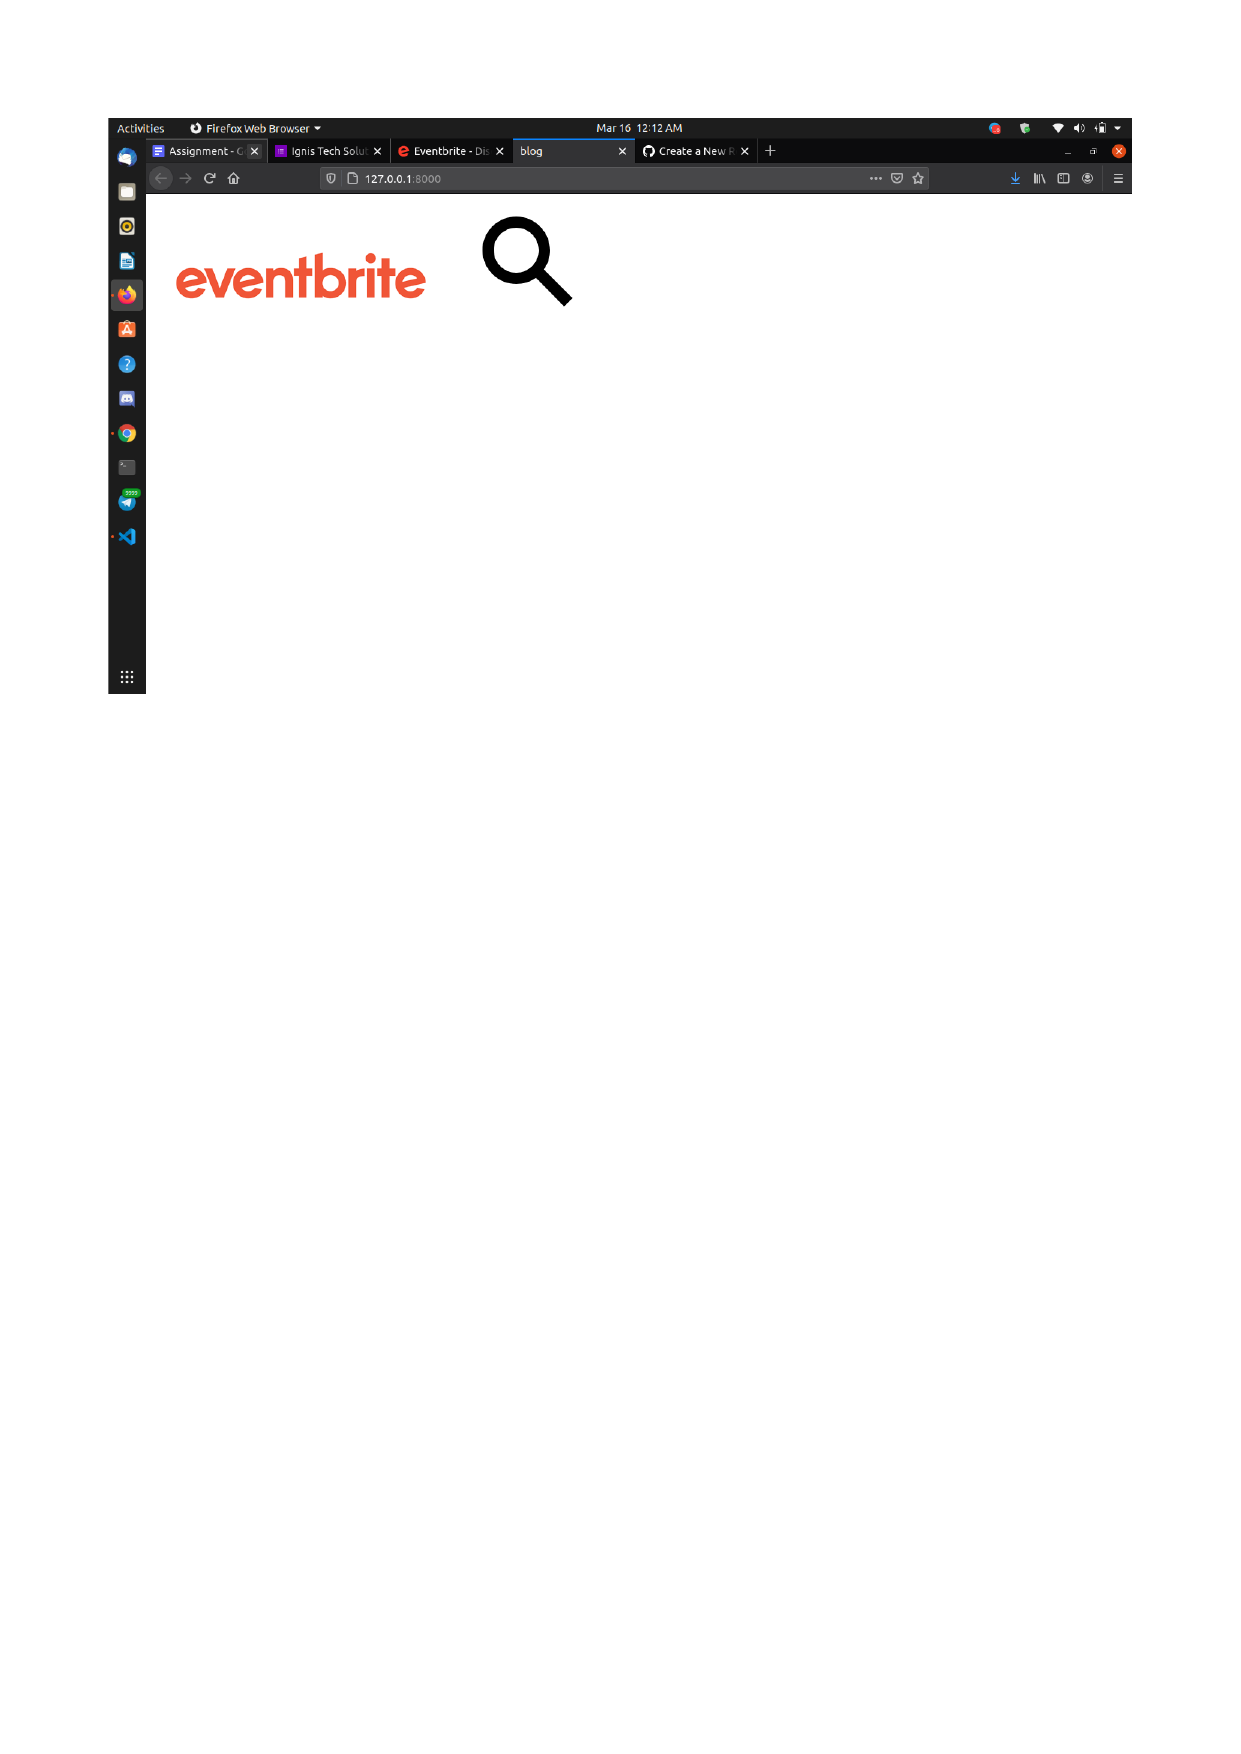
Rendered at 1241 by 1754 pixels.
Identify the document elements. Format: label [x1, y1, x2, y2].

picture [108, 118, 1132, 694]
